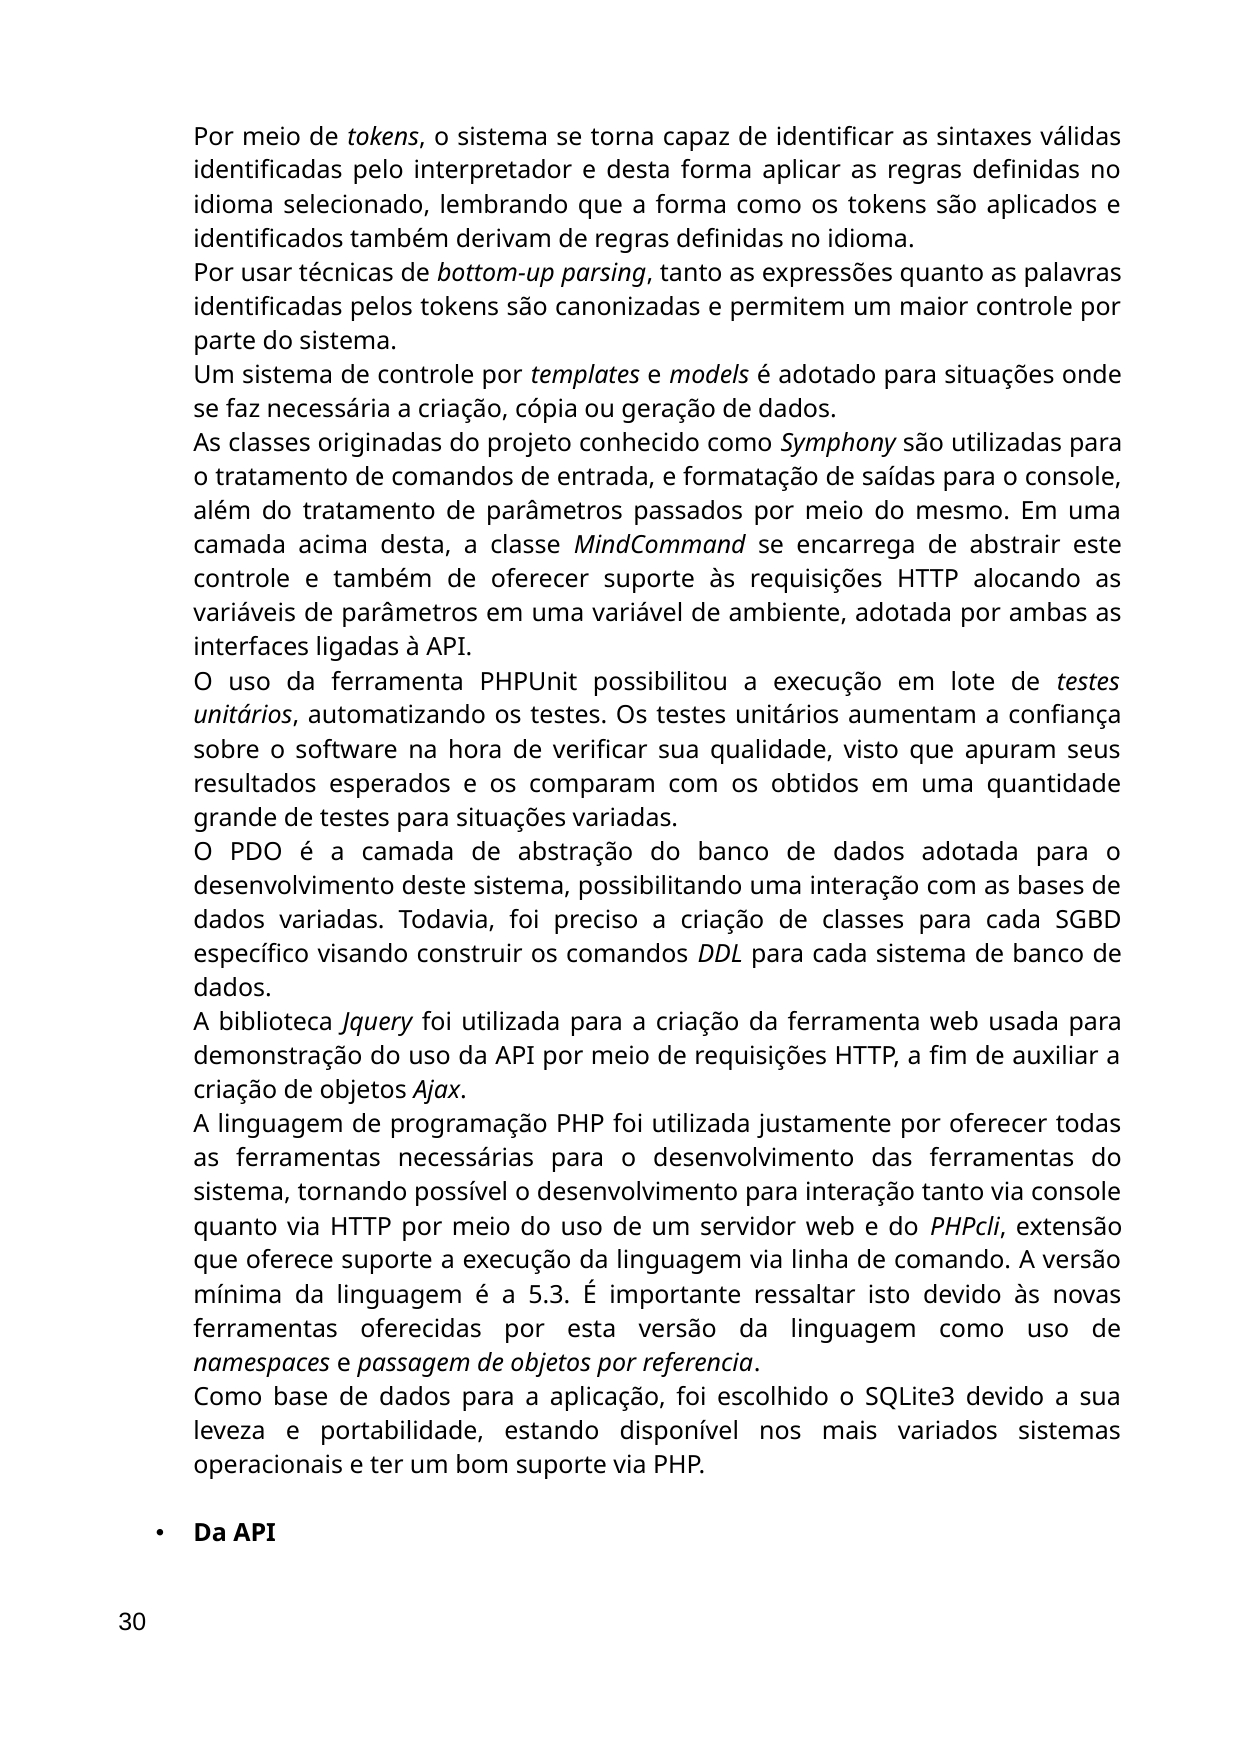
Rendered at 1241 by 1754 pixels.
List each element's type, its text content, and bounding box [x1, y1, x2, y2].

list Da API [156, 1515, 1122, 1549]
list O uso da ferramenta PHPUnit possibilitou a execução em lote de testes unitários, automatizando os testes. Os testes unitários aumentam a confiança sobre o software na hora de verificar sua qualidade, visto que apuram seus resultados esperados e os comparam com os obtidos em uma quantidade grande de testes para situações variadas. [156, 663, 1122, 833]
list A biblioteca Jquery foi utilizada para a criação da ferramenta web usada para demonstração do uso da API por meio de requisições HTTP, a fim de auxiliar a criação de objetos Ajax. [156, 1004, 1122, 1106]
list O PDO é a camada de abstração do banco de dados adotada para o desenvolvimento deste sistema, possibilitando uma interação com as bases de dados variadas. Todavia, foi preciso a criação de classes para cada SGBD específico visando construir os comandos DDL para cada sistema de banco de dados. [156, 833, 1122, 1004]
list Como base de dados para a aplicação, foi escolhido o SQLite3 devido a sua leveza e portabilidade, estando disponível nos mais variados sistemas operacionais e ter um bom suporte via PHP. [156, 1378, 1122, 1481]
list Por meio de tokens, o sistema se torna capaz de identificar as sintaxes válidas identificadas pelo interpretador e desta forma aplicar as regras definidas no idioma selecionado, lembrando que a forma como os tokens são aplicados e identificados também derivam de regras definidas no idioma. [156, 118, 1122, 254]
list Um sistema de controle por templates e models é adotado para situações onde se faz necessária a criação, cópia ou geração de dados. [156, 357, 1122, 425]
list A linguagem de programação PHP foi utilizada justamente por oferecer todas as ferramentas necessárias para o desenvolvimento das ferramentas do sistema, tornando possível o desenvolvimento para interação tanto via console quanto via HTTP por meio do uso de um servidor web e do PHPcli, extensão que oferece suporte a execução da linguagem via linha de comando. A versão mínima da linguagem é a 5.3. É importante ressaltar isto devido às novas ferramentas oferecidas por esta versão da linguagem como uso de namespaces e passagem de objetos por referencia. [156, 1106, 1122, 1378]
list Por usar técnicas de bottom-up parsing, tanto as expressões quanto as palavras identificadas pelos tokens são canonizadas e permitem um maior controle por parte do sistema. [156, 254, 1122, 357]
list As classes originadas do projeto conhecido como Symphony são utilizadas para o tratamento de comandos de entrada, e formatação de saídas para o console, além do tratamento de parâmetros passados por meio do mesmo. Em uma camada acima desta, a classe MindCommand se encarrega de abstrair este controle e também de oferecer suporte às requisições HTTP alocando as variáveis de parâmetros em uma variável de ambiente, adotada por ambas as interfaces ligadas à API. [156, 425, 1122, 663]
